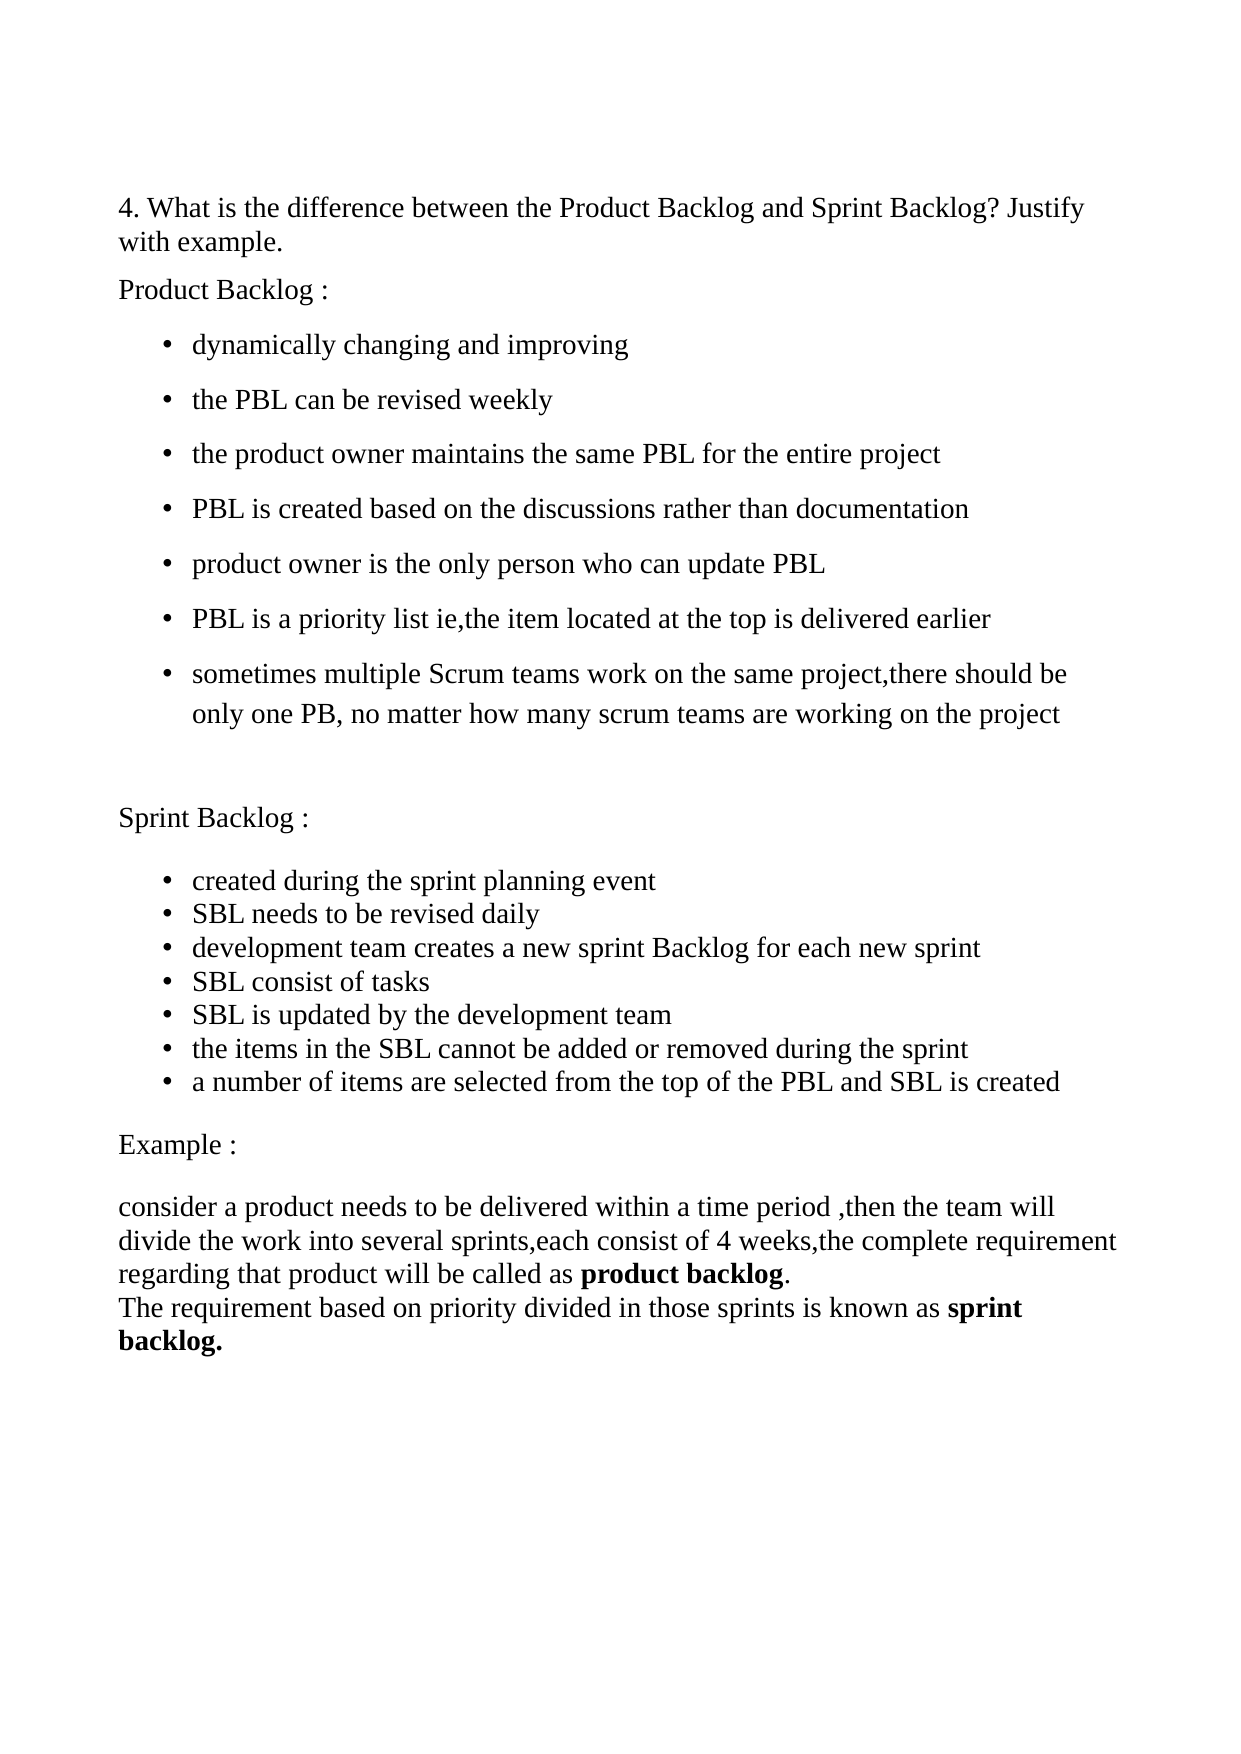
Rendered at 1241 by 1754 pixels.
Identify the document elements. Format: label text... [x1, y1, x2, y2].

text 4. What is the difference between the Product Backlog and Sprint Backlog? Justify with example. [118, 190, 1122, 257]
list SBL needs to be revised daily [162, 896, 1122, 930]
text consider a product needs to be delivered within a time period ,then the team will divide the work into several sprints,each consist of 4 weeks,the complete requirement regarding that product will be called as product backlog. [118, 1189, 1122, 1290]
list the PBL can be revised weekly [162, 382, 1122, 415]
list SBL consist of tasks [162, 964, 1122, 997]
list dynamically changing and improving [162, 327, 1122, 361]
list SBL is updated by the development team [162, 997, 1122, 1031]
list PBL is a priority list ie,the item located at the top is delivered earlier [162, 601, 1122, 635]
text Example : [118, 1127, 1122, 1161]
list development team creates a new sprint Backlog for each new sprint [162, 930, 1122, 964]
text Sprint Backlog : [118, 800, 1122, 834]
list product owner is the only person who can update PBL [162, 546, 1122, 580]
text Product Backlog : [118, 272, 1122, 306]
text The requirement based on priority divided in those sprints is known as sprint backlog. [118, 1290, 1122, 1357]
list PBL is created based on the discussions rather than documentation [162, 492, 1122, 525]
list created during the sprint planning event [162, 863, 1122, 896]
list sometimes multiple Scrum teams work on the same project,there should be only one PB, no matter how many scrum teams are working on the project [162, 656, 1122, 730]
list the items in the SBL cannot be added or removed during the sprint [162, 1031, 1122, 1064]
list a number of items are selected from the top of the PBL and SBL is created [162, 1064, 1122, 1098]
list the product owner maintains the same PBL for the entire project [162, 437, 1122, 470]
